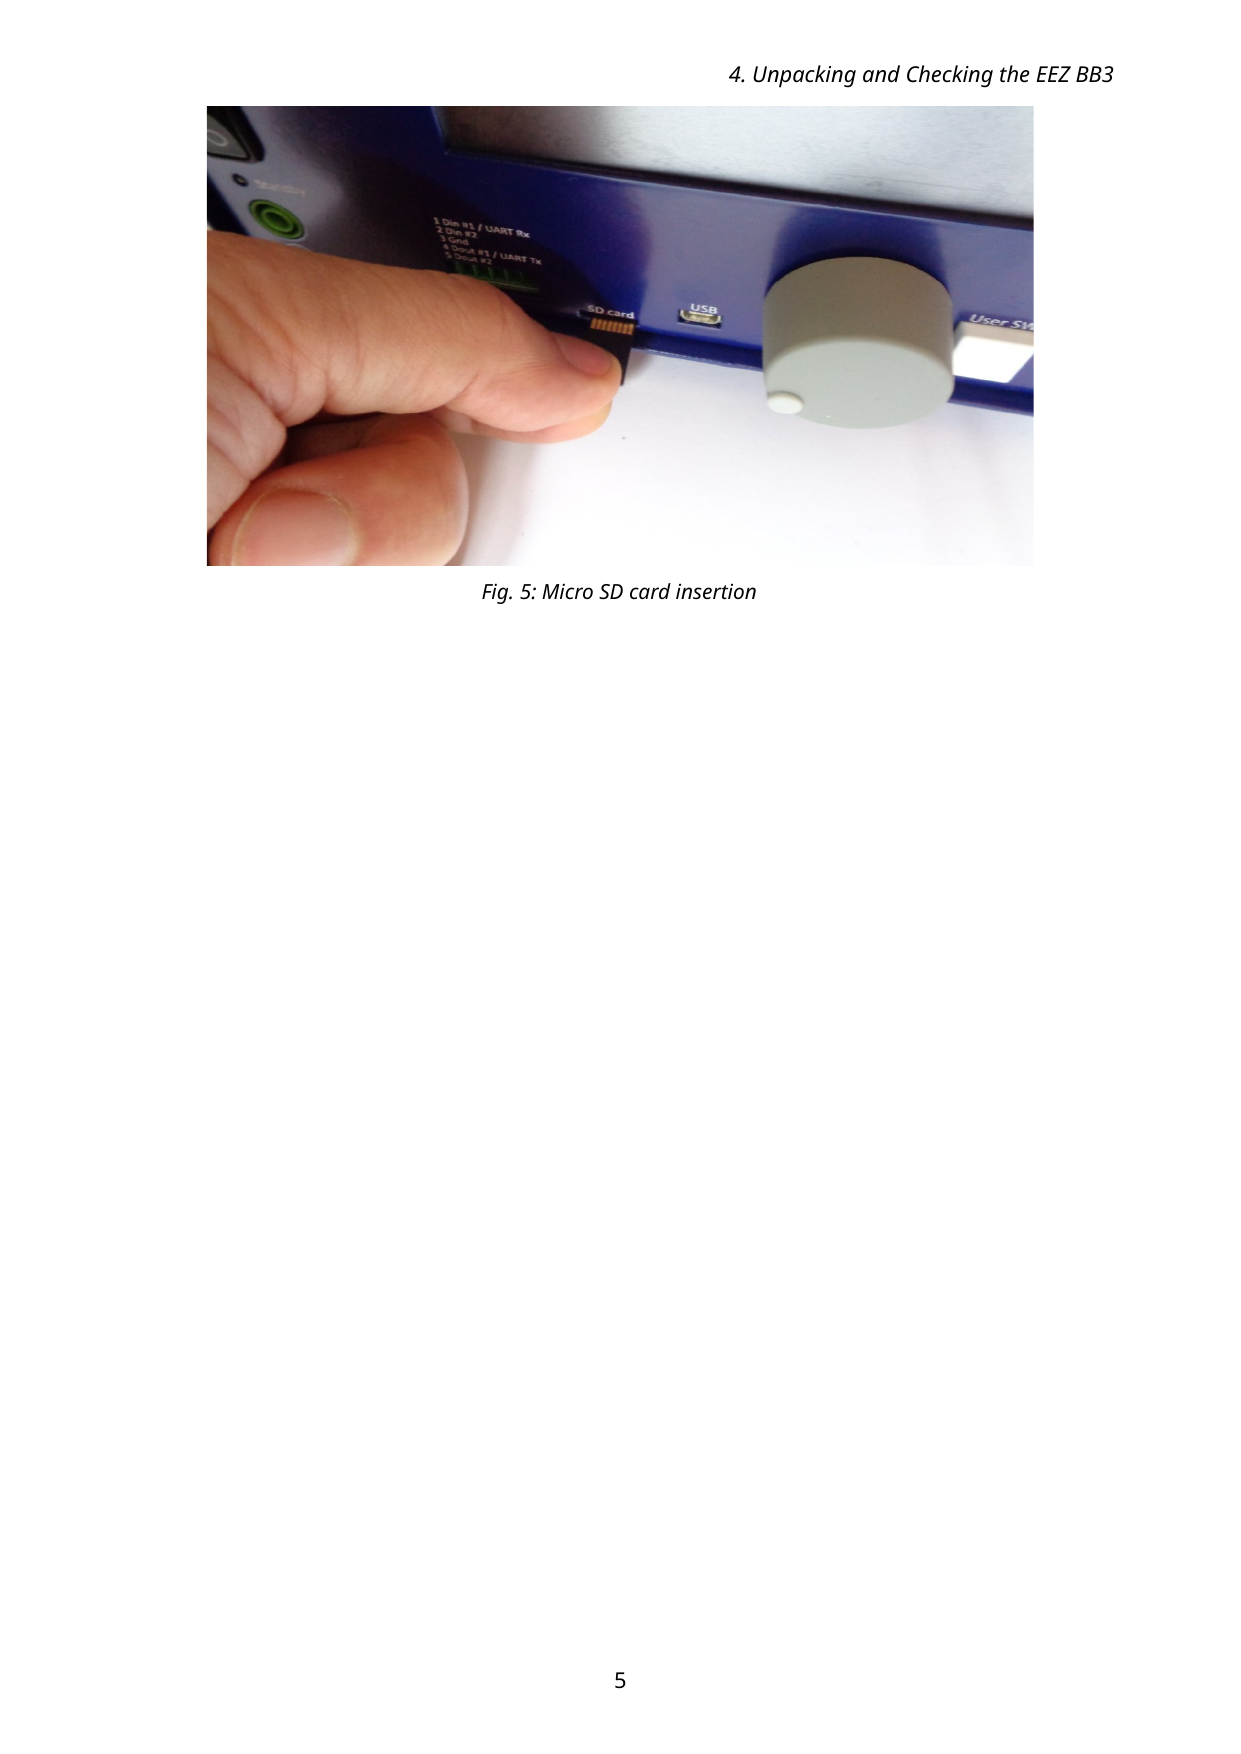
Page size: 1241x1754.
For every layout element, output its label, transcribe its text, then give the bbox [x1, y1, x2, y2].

text Fig. 5: Micro SD card insertion [207, 566, 1033, 606]
picture [206, 106, 1034, 566]
